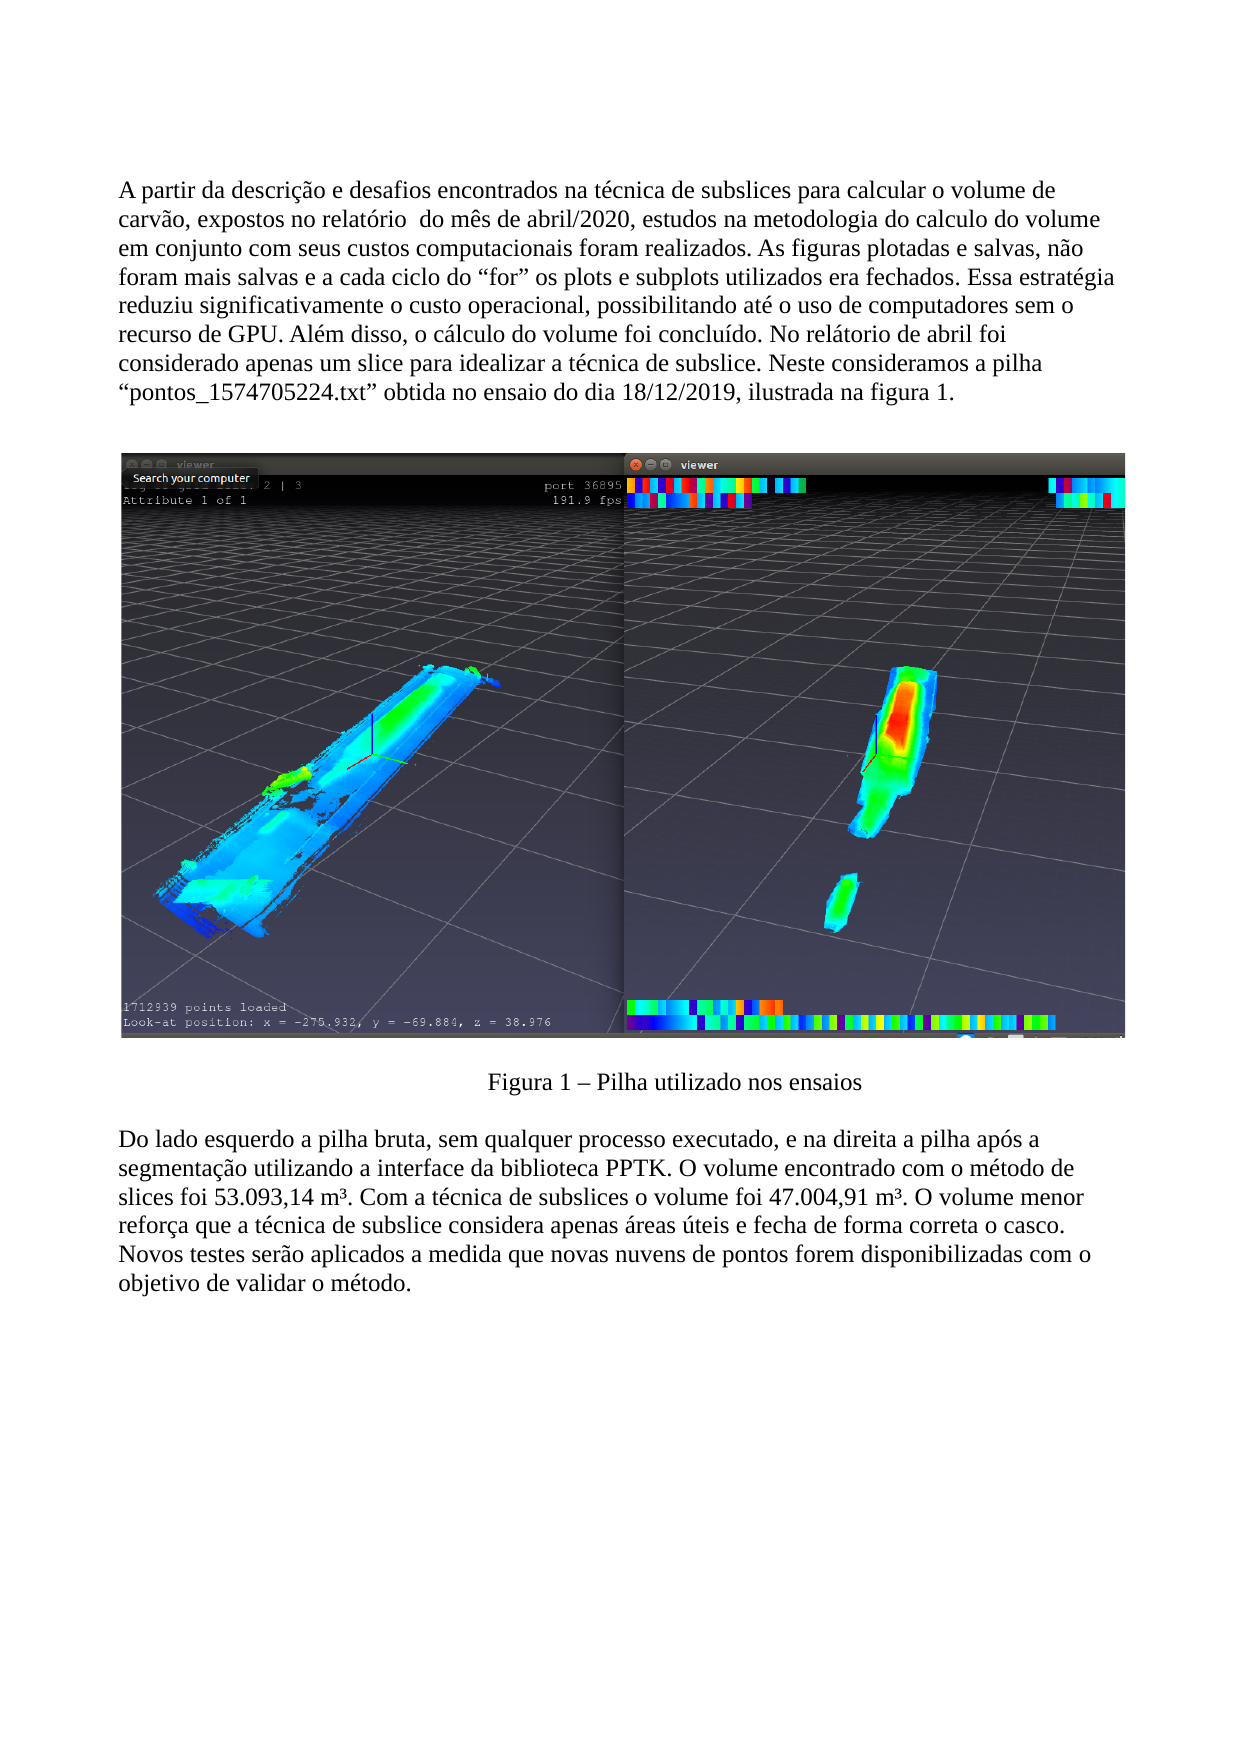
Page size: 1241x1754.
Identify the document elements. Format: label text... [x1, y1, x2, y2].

text A partir da descrição e desafios encontrados na técnica de subslices para calcular o volume de carvão, expostos no relatório do mês de abril/2020, estudos na metodologia do calculo do volume em conjunto com seus custos computacionais foram realizados. As figuras plotadas e salvas, não foram mais salvas e a cada ciclo do “for” os plots e subplots utilizados era fechados. Essa estratégia reduziu significativamente o custo operacional, possibilitando até o uso de computadores sem o recurso de GPU. Além disso, o cálculo do volume foi concluído. No relátorio de abril foi considerado apenas um slice para idealizar a técnica de subslice. Neste consideramos a pilha “pontos_1574705224.txt” obtida no ensaio do dia 18/12/2019, ilustrada na figura 1. [118, 176, 1122, 406]
text Do lado esquerdo a pilha bruta, sem qualquer processo executado, e na direita a pilha após a segmentação utilizando a interface da biblioteca PPTK. O volume encontrado com o método de slices foi 53.093,14 m³. Com a técnica de subslices o volume foi 47.004,91 m³. O volume menor reforça que a técnica de subslice considera apenas áreas úteis e fecha de forma correta o casco. [118, 1124, 1122, 1239]
picture [121, 453, 1126, 1038]
text Figura 1 – Pilha utilizado nos ensaios [118, 1067, 1122, 1096]
text Novos testes serão aplicados a medida que novas nuvens de pontos forem disponibilizadas com o objetivo de validar o método. [118, 1239, 1122, 1297]
